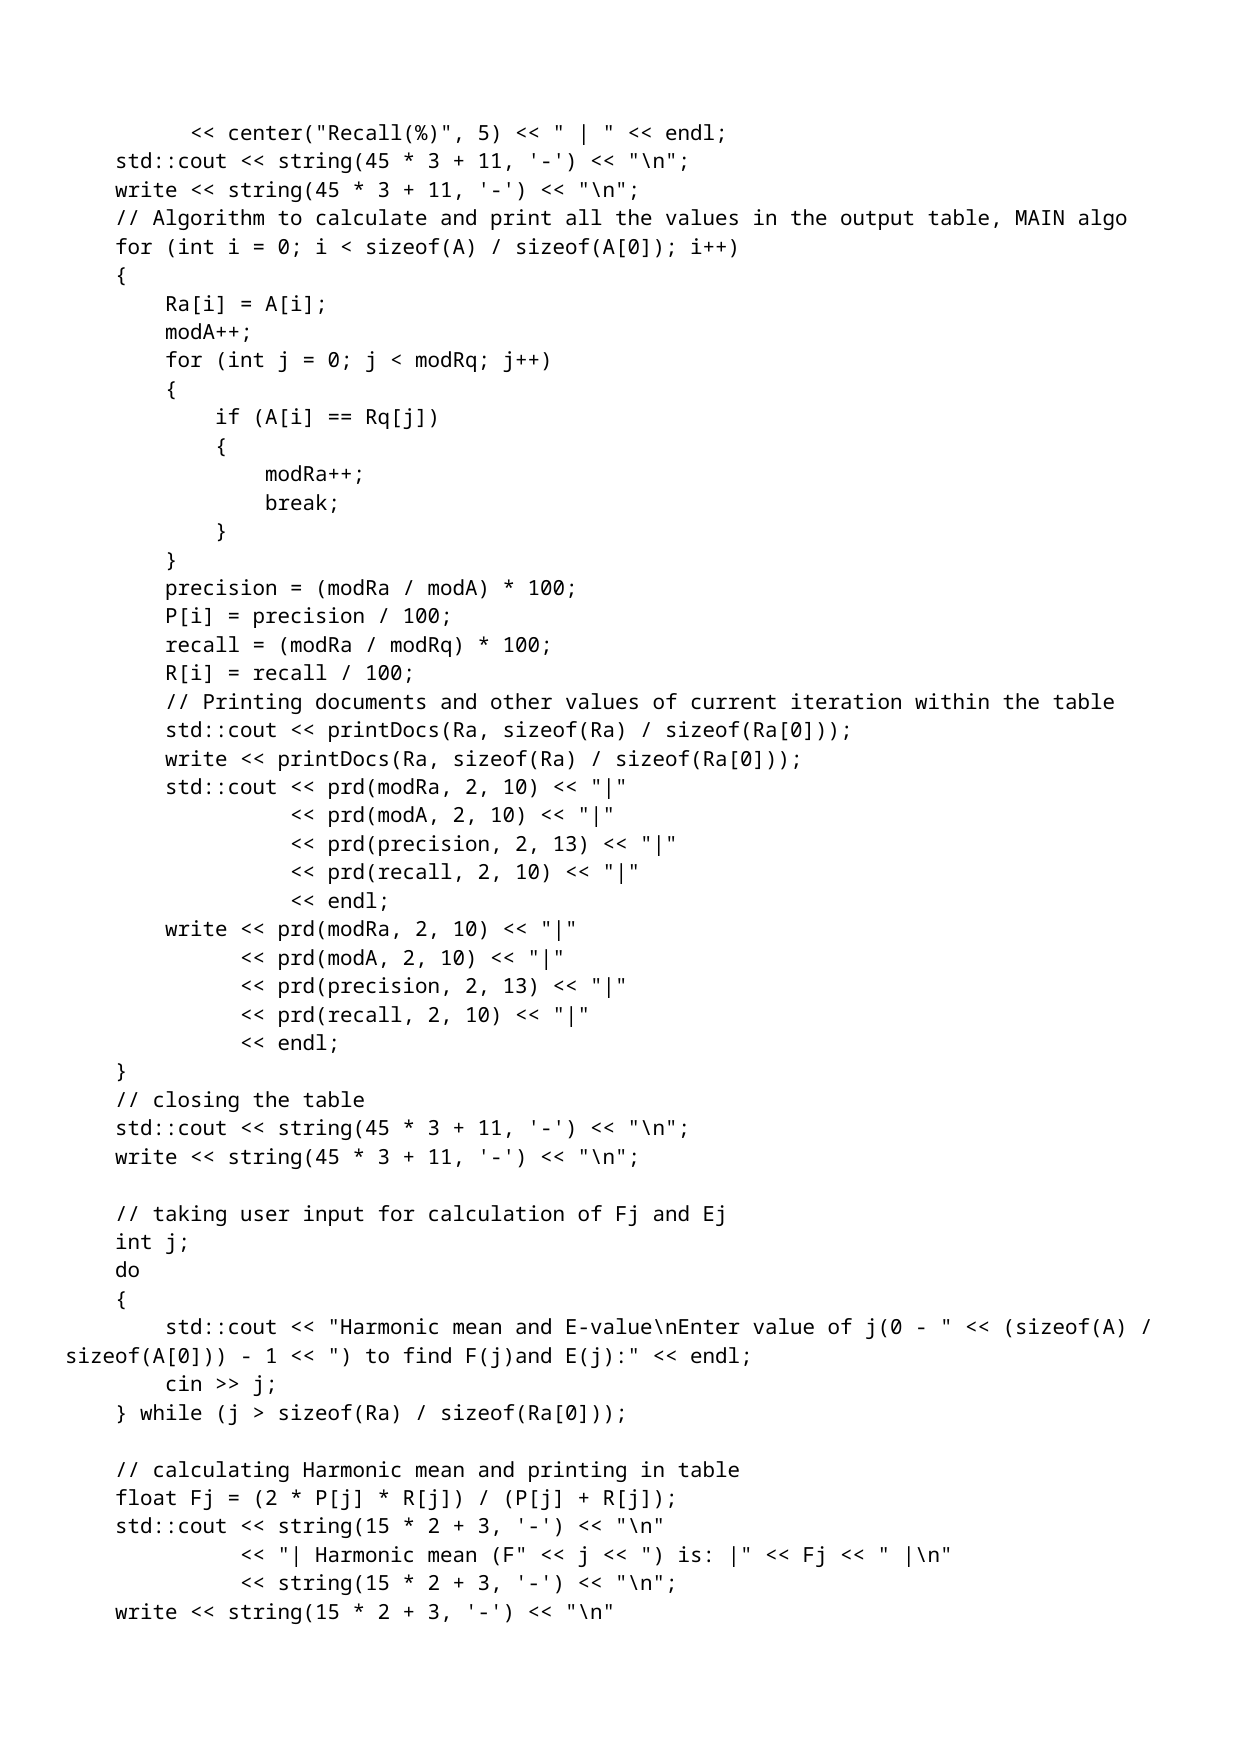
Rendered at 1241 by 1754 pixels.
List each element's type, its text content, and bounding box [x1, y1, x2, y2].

text P[i] = precision / 100; [65, 602, 1181, 630]
text break; [65, 488, 1181, 516]
text cin >> j; [65, 1369, 1181, 1398]
text if (A[i] == Rq[j]) [65, 402, 1181, 431]
text } [65, 516, 1181, 545]
text << prd(precision, 2, 13) << "|" [65, 971, 1181, 1000]
text std::cout << string(45 * 3 + 11, '-') << "\n"; [65, 1113, 1181, 1142]
text << string(15 * 2 + 3, '-') << "\n"; [65, 1568, 1181, 1597]
text std::cout << string(45 * 3 + 11, '-') << "\n"; [65, 147, 1181, 175]
text // closing the table [65, 1085, 1181, 1113]
text << center("Recall(%)", 5) << " | " << endl; [65, 118, 1181, 147]
text // Algorithm to calculate and print all the values in the output table, MAIN algo [65, 203, 1181, 232]
text std::cout << string(15 * 2 + 3, '-') << "\n" [65, 1512, 1181, 1540]
text { [65, 374, 1181, 402]
text Ra[i] = A[i]; [65, 289, 1181, 317]
text modA++; [65, 317, 1181, 346]
text } [65, 545, 1181, 573]
text << endl; [65, 1028, 1181, 1057]
text << prd(recall, 2, 10) << "|" [65, 857, 1181, 886]
text do [65, 1256, 1181, 1284]
text // taking user input for calculation of Fj and Ej [65, 1199, 1181, 1227]
text precision = (modRa / modA) * 100; [65, 573, 1181, 602]
text << prd(modA, 2, 10) << "|" [65, 801, 1181, 829]
text std::cout << "Harmonic mean and E-value\nEnter value of j(0 - " << (sizeof(A) / sizeof(A[0])) - 1 << ") to find F(j)and E(j):" << endl; [65, 1312, 1181, 1369]
text write << string(15 * 2 + 3, '-') << "\n" [65, 1597, 1181, 1625]
text << prd(recall, 2, 10) << "|" [65, 1000, 1181, 1028]
text write << prd(modRa, 2, 10) << "|" [65, 914, 1181, 943]
text << prd(precision, 2, 13) << "|" [65, 829, 1181, 857]
text modRa++; [65, 459, 1181, 488]
text write << printDocs(Ra, sizeof(Ra) / sizeof(Ra[0])); [65, 744, 1181, 772]
text recall = (modRa / modRq) * 100; [65, 630, 1181, 658]
text } while (j > sizeof(Ra) / sizeof(Ra[0])); [65, 1398, 1181, 1426]
text << prd(modA, 2, 10) << "|" [65, 943, 1181, 971]
text std::cout << prd(modRa, 2, 10) << "|" [65, 772, 1181, 801]
text // Printing documents and other values of current iteration within the table [65, 687, 1181, 715]
text for (int j = 0; j < modRq; j++) [65, 346, 1181, 374]
text { [65, 431, 1181, 459]
text { [65, 260, 1181, 289]
text << endl; [65, 886, 1181, 914]
text float Fj = (2 * P[j] * R[j]) / (P[j] + R[j]); [65, 1483, 1181, 1512]
text R[i] = recall / 100; [65, 658, 1181, 687]
text int j; [65, 1227, 1181, 1256]
text for (int i = 0; i < sizeof(A) / sizeof(A[0]); i++) [65, 232, 1181, 260]
text // calculating Harmonic mean and printing in table [65, 1455, 1181, 1483]
text << "| Harmonic mean (F" << j << ") is: |" << Fj << " |\n" [65, 1540, 1181, 1568]
text write << string(45 * 3 + 11, '-') << "\n"; [65, 175, 1181, 203]
text { [65, 1284, 1181, 1312]
text write << string(45 * 3 + 11, '-') << "\n"; [65, 1142, 1181, 1170]
text std::cout << printDocs(Ra, sizeof(Ra) / sizeof(Ra[0])); [65, 715, 1181, 744]
text } [65, 1057, 1181, 1085]
